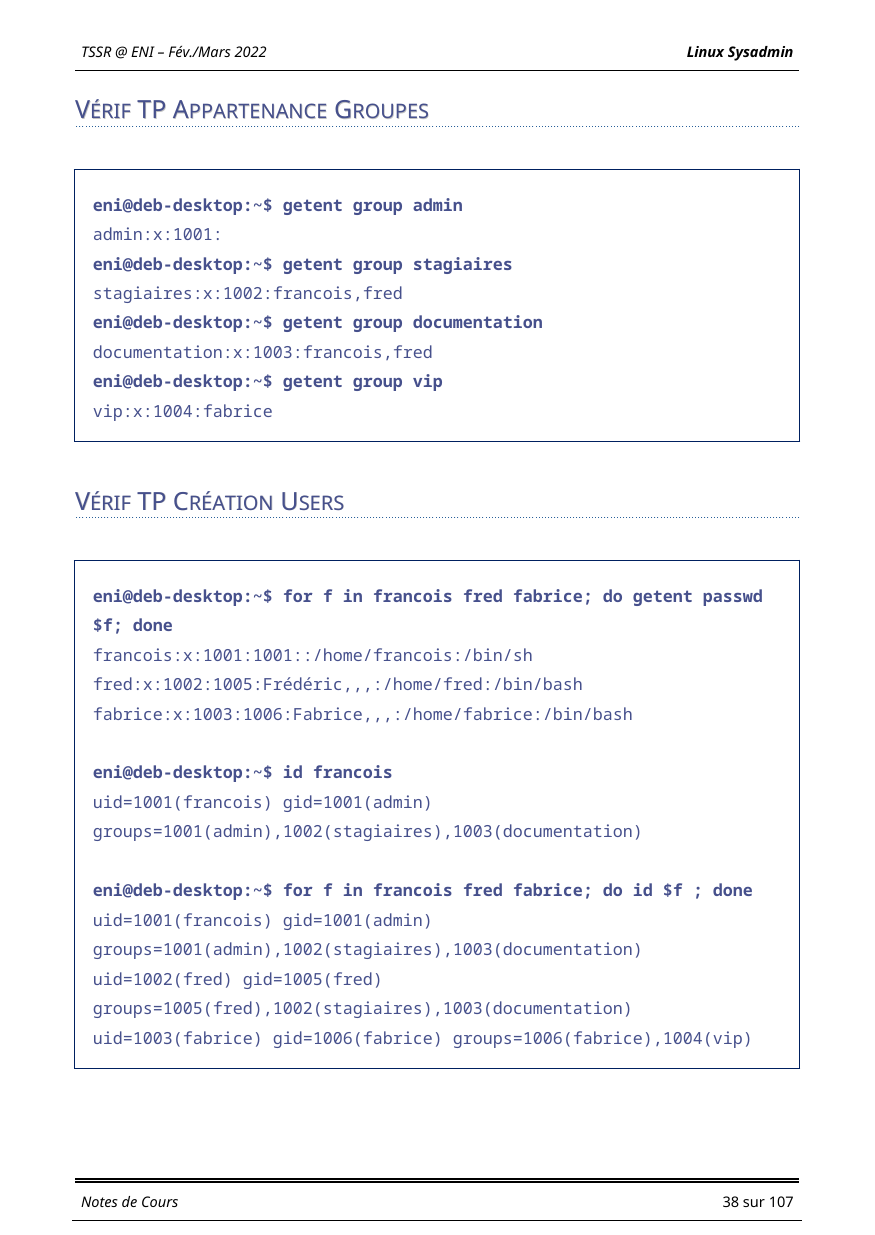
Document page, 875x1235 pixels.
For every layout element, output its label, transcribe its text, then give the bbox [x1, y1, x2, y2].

text fabrice:x:1003:1006:Fabrice,,,:/home/fabrice:/bin/bash [75, 678, 799, 726]
text uid=1002(fred) gid=1005(fred) groups=1005(fred),1002(stagiaires),1003(documentation) [75, 943, 799, 1002]
text eni@deb-desktop:~$ for f in francois fred fabrice; do id $f ; done [75, 854, 799, 884]
text fred:x:1002:1005:Frédéric,,,:/home/fred:/bin/bash [75, 648, 799, 678]
text uid=1003(fabrice) gid=1006(fabrice) groups=1006(fabrice),1004(vip) [75, 1002, 799, 1068]
text eni@deb-desktop:~$ getent group stagiaires [75, 228, 799, 257]
text francois:x:1001:1001::/home/francois:/bin/sh [75, 619, 799, 648]
text eni@deb-desktop:~$ id francois [75, 737, 799, 766]
text stagiaires:x:1002:francois,fred [75, 257, 799, 287]
text uid=1001(francois) gid=1001(admin) groups=1001(admin),1002(stagiaires),1003(documentation) [75, 766, 799, 844]
text documentation:x:1003:francois,fred [75, 316, 799, 346]
text vip:x:1004:fabrice [75, 375, 799, 441]
text admin:x:1001: [75, 198, 799, 228]
text eni@deb-desktop:~$ getent group vip [75, 346, 799, 375]
text eni@deb-desktop:~$ for f in francois fred fabrice; do getent passwd $f; done [75, 561, 799, 619]
text Vérif TP Appartenance Groupes [75, 92, 799, 127]
text Vérif TP Création Users [75, 483, 799, 518]
text eni@deb-desktop:~$ getent group documentation [75, 287, 799, 316]
text uid=1001(francois) gid=1001(admin) groups=1001(admin),1002(stagiaires),1003(documentation) [75, 884, 799, 943]
text eni@deb-desktop:~$ getent group admin [75, 170, 799, 198]
